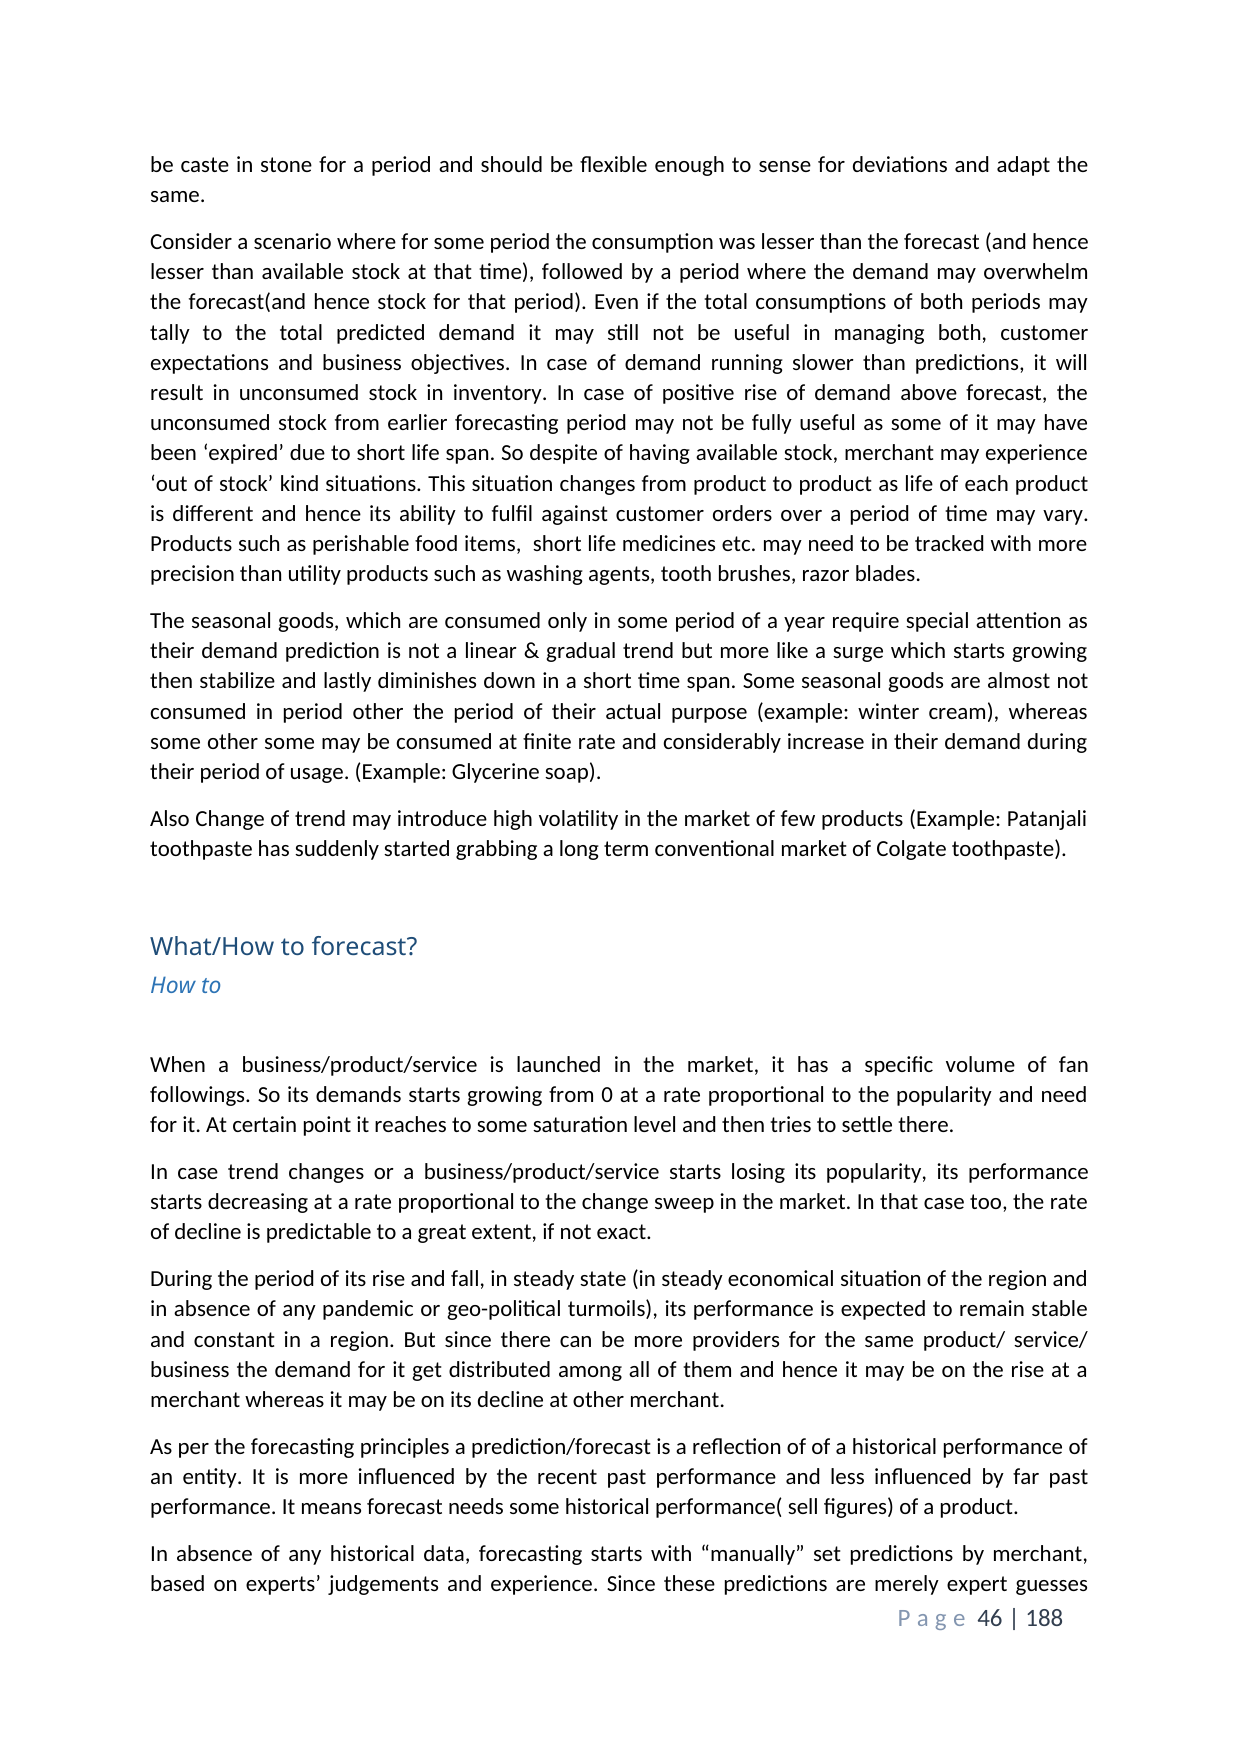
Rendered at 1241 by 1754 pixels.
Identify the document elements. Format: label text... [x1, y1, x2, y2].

subtitle What/How to forecast? [150, 928, 1090, 962]
text In absence of any historical data, forecasting starts with “manually” set predictions by merchant, based on experts’ judgements and experience. Since these predictions are merely expert guesses [150, 1539, 1090, 1597]
text When a business/product/service is launched in the market, it has a specific volume of fan followings. So its demands starts growing from 0 at a rate proportional to the popularity and need for it. At certain point it reaches to some saturation level and then tries to settle there. [150, 1050, 1090, 1138]
text be caste in stone for a period and should be flexible enough to sense for deviations and adapt the same. [150, 150, 1090, 208]
text In case trend changes or a business/product/service starts losing its popularity, its performance starts decreasing at a rate proportional to the change sweep in the market. In that case too, the rate of decline is predictable to a great extent, if not exact. [150, 1157, 1090, 1245]
text As per the forecasting principles a prediction/forecast is a reflection of of a historical performance of an entity. It is more influenced by the recent past performance and less influenced by far past performance. It means forecast needs some historical performance( sell figures) of a product. [150, 1432, 1090, 1520]
text During the period of its rise and fall, in steady state (in steady economical situation of the region and in absence of any pandemic or geo-political turmoils), its performance is expected to remain stable and constant in a region. But since there can be more providers for the same product/ service/ business the demand for it get distributed among all of them and hence it may be on the rise at a merchant whereas it may be on its decline at other merchant. [150, 1264, 1090, 1413]
text Consider a scenario where for some period the consumption was lesser than the forecast (and hence lesser than available stock at that time), followed by a period where the demand may overwhelm the forecast(and hence stock for that period). Even if the total consumptions of both periods may tally to the total predicted demand it may still not be useful in managing both, customer expectations and business objectives. In case of demand running slower than predictions, it will result in unconsumed stock in inventory. In case of positive rise of demand above forecast, the unconsumed stock from earlier forecasting period may not be fully useful as some of it may have been ‘expired’ due to short life span. So despite of having available stock, merchant may experience ‘out of stock’ kind situations. This situation changes from product to product as life of each product is different and hence its ability to fulfil against customer orders over a period of time may vary. Products such as perishable food items, short life medicines etc. may need to be tracked with more precision than utility products such as washing agents, tooth brushes, razor blades. [150, 227, 1090, 587]
text The seasonal goods, which are consumed only in some period of a year require special attention as their demand prediction is not a linear & gradual trend but more like a surge which starts growing then stabilize and lastly diminishes down in a short time span. Some seasonal goods are almost not consumed in period other the period of their actual purpose (example: winter cream), whereas some other some may be consumed at finite rate and considerably increase in their demand during their period of usage. (Example: Glycerine soap). [150, 606, 1090, 785]
subtitle How to [150, 969, 1090, 1000]
text Also Change of trend may introduce high volatility in the market of few products (Example: Patanjali toothpaste has suddenly started grabbing a long term conventional market of Colgate toothpaste). [150, 804, 1090, 862]
